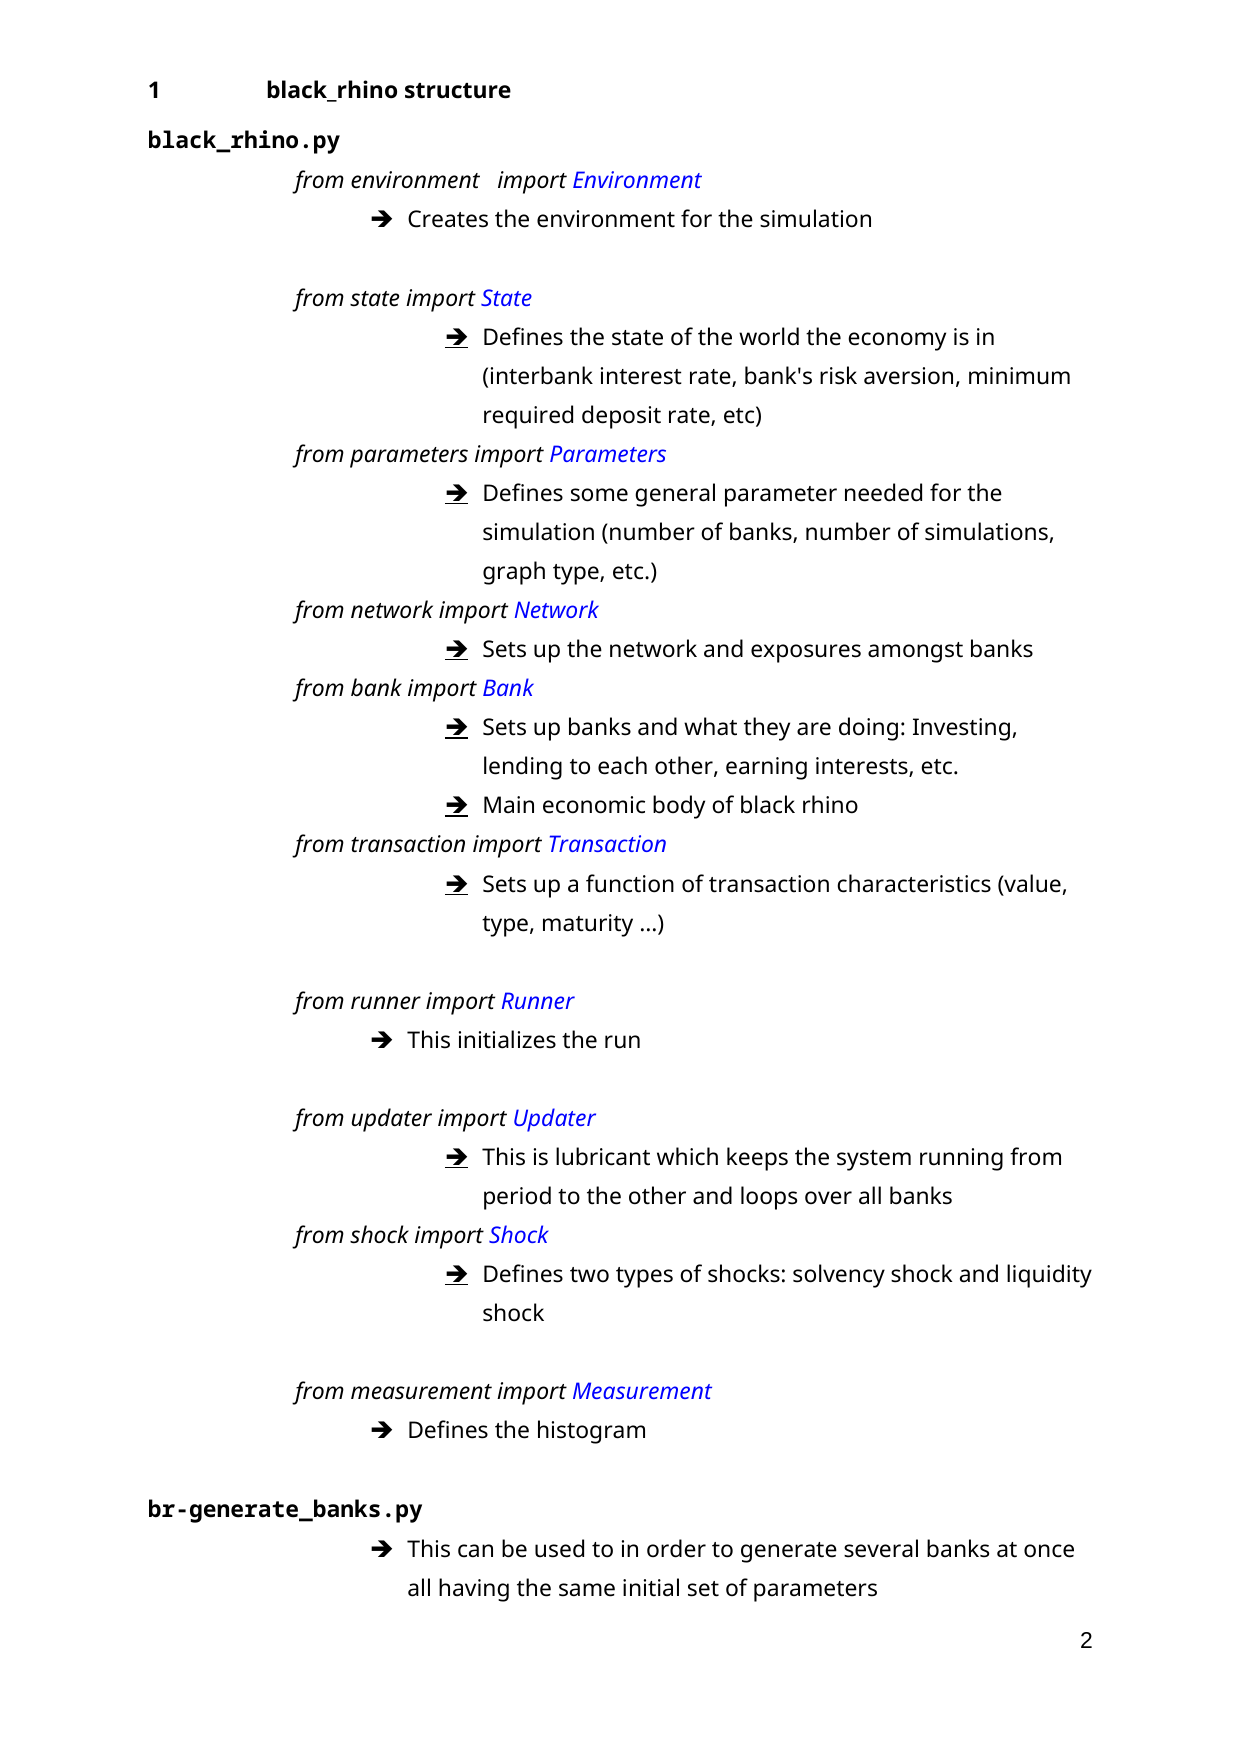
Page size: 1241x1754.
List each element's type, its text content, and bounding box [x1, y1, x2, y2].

list Sets up the network and exposures amongst banks [444, 633, 1093, 664]
list Sets up a function of transaction characteristics (value, type, maturity …) [444, 867, 1093, 938]
list Defines the state of the world the economy is in (interbank interest rate, bank's risk aversion, minimum required deposit rate, etc) [444, 321, 1093, 430]
text black_rhino.py [148, 124, 1093, 155]
subtitle black_rhino structure [148, 74, 1093, 105]
text from network import Network [148, 594, 1093, 625]
list Sets up banks and what they are doing: Investing, lending to each other, earning interests, etc. [444, 711, 1093, 782]
list This initializes the run [369, 1024, 1093, 1055]
list Creates the environment for the simulation [369, 203, 1093, 235]
list Main economic body of black rhino [444, 789, 1093, 821]
text from runner import Runner [148, 985, 1093, 1016]
text from state import State [221, 282, 1093, 313]
text br-generate_banks.py [148, 1492, 1093, 1524]
list Defines some general parameter needed for the simulation (number of banks, number of simulations, graph type, etc.) [444, 477, 1093, 586]
list This is lubricant which keeps the system running from period to the other and loops over all banks [444, 1141, 1093, 1211]
list Defines two types of shocks: solvency shock and liquidity shock [444, 1258, 1093, 1328]
text from bank import Bank [295, 672, 1093, 703]
list Defines the histogram [369, 1414, 1093, 1446]
text from shock import Shock [148, 1219, 1093, 1250]
text from transaction import Transaction [295, 828, 1093, 860]
text from environment import Environment [148, 164, 1093, 196]
list This can be used to in order to generate several banks at once all having the same initial set of parameters [369, 1533, 1093, 1603]
text from updater import Updater [148, 1102, 1093, 1133]
text from measurement import Measurement [148, 1375, 1093, 1407]
text from parameters import Parameters [148, 438, 1093, 469]
